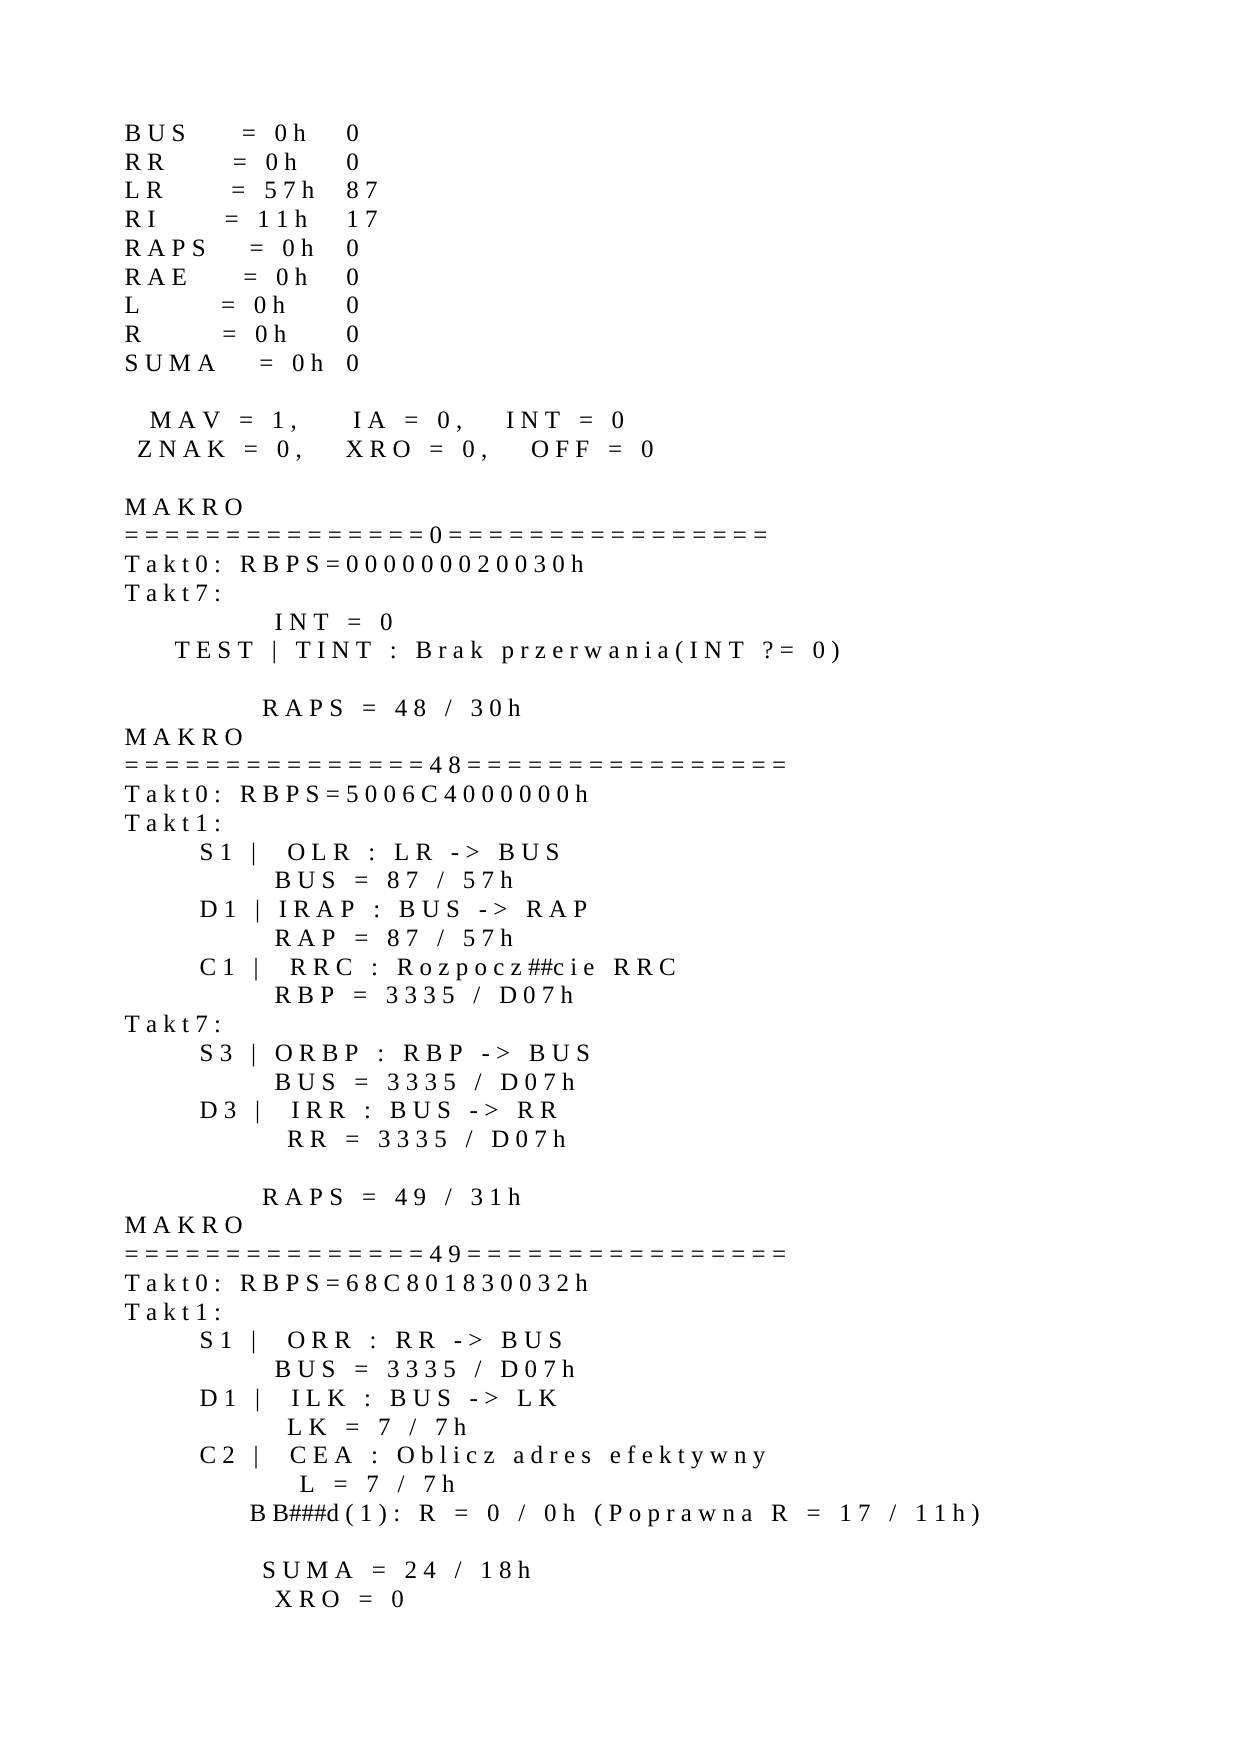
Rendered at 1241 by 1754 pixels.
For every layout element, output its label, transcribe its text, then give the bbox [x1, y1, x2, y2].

text M A V = 1 , I A = 0 , I N T = 0 [118, 406, 1122, 434]
text S 3 | O R B P : R B P - > B U S [118, 1038, 1122, 1067]
text Z N A K = 0 , X R O = 0 , O F F = 0 [118, 434, 1122, 463]
text B U S = 0 h 0 [118, 118, 1122, 147]
text T a k t 0 : R B P S = 0 0 0 0 0 0 0 2 0 0 3 0 h [118, 549, 1122, 578]
text R I = 1 1 h 1 7 [118, 204, 1122, 233]
text D 3 | I R R : B U S - > R R [118, 1096, 1122, 1124]
text B B###d ( 1 ) : R = 0 / 0 h ( P o p r a w n a R = 1 7 / 1 1 h ) [118, 1498, 1122, 1527]
text I N T = 0 [118, 607, 1122, 636]
text R A P = 8 7 / 5 7 h [118, 923, 1122, 952]
text R B P = 3 3 3 5 / D 0 7 h [118, 981, 1122, 1009]
text S 1 | O L R : L R - > B U S [118, 837, 1122, 866]
text D 1 | I L K : B U S - > L K [118, 1383, 1122, 1412]
text L = 0 h 0 [118, 291, 1122, 319]
text R A E = 0 h 0 [118, 262, 1122, 291]
text M A K R O [118, 1211, 1122, 1239]
text R R = 0 h 0 [118, 147, 1122, 176]
text X R O = 0 [118, 1584, 1122, 1613]
text L = 7 / 7 h [118, 1469, 1122, 1498]
text S U M A = 2 4 / 1 8 h [118, 1556, 1122, 1584]
text M A K R O [118, 722, 1122, 751]
text B U S = 8 7 / 5 7 h [118, 866, 1122, 894]
text B U S = 3 3 3 5 / D 0 7 h [118, 1354, 1122, 1383]
text T a k t 7 : [118, 1009, 1122, 1038]
text R A P S = 0 h 0 [118, 233, 1122, 262]
text = = = = = = = = = = = = = = = 4 9 = = = = = = = = = = = = = = = = [118, 1239, 1122, 1268]
text R A P S = 4 9 / 3 1 h [118, 1182, 1122, 1211]
text T E S T | T I N T : B r a k p r z e r w a n i a ( I N T ? = 0 ) [118, 636, 1122, 664]
text T a k t 7 : [118, 578, 1122, 607]
text M A K R O [118, 492, 1122, 521]
text S 1 | O R R : R R - > B U S [118, 1326, 1122, 1354]
text C 2 | C E A : O b l i c z a d r e s e f e k t y w n y [118, 1441, 1122, 1469]
text R A P S = 4 8 / 3 0 h [118, 693, 1122, 722]
text R = 0 h 0 [118, 319, 1122, 348]
text = = = = = = = = = = = = = = = 0 = = = = = = = = = = = = = = = = [118, 521, 1122, 549]
text C 1 | R R C : R o z p o c z ##c i e R R C [118, 952, 1122, 981]
text = = = = = = = = = = = = = = = 4 8 = = = = = = = = = = = = = = = = [118, 751, 1122, 779]
text B U S = 3 3 3 5 / D 0 7 h [118, 1067, 1122, 1096]
text D 1 | I R A P : B U S - > R A P [118, 894, 1122, 923]
text T a k t 1 : [118, 808, 1122, 837]
text T a k t 1 : [118, 1297, 1122, 1326]
text L K = 7 / 7 h [118, 1412, 1122, 1441]
text T a k t 0 : R B P S = 5 0 0 6 C 4 0 0 0 0 0 0 h [118, 779, 1122, 808]
text T a k t 0 : R B P S = 6 8 C 8 0 1 8 3 0 0 3 2 h [118, 1268, 1122, 1297]
text S U M A = 0 h 0 [118, 348, 1122, 377]
text R R = 3 3 3 5 / D 0 7 h [118, 1124, 1122, 1153]
text L R = 5 7 h 8 7 [118, 176, 1122, 204]
